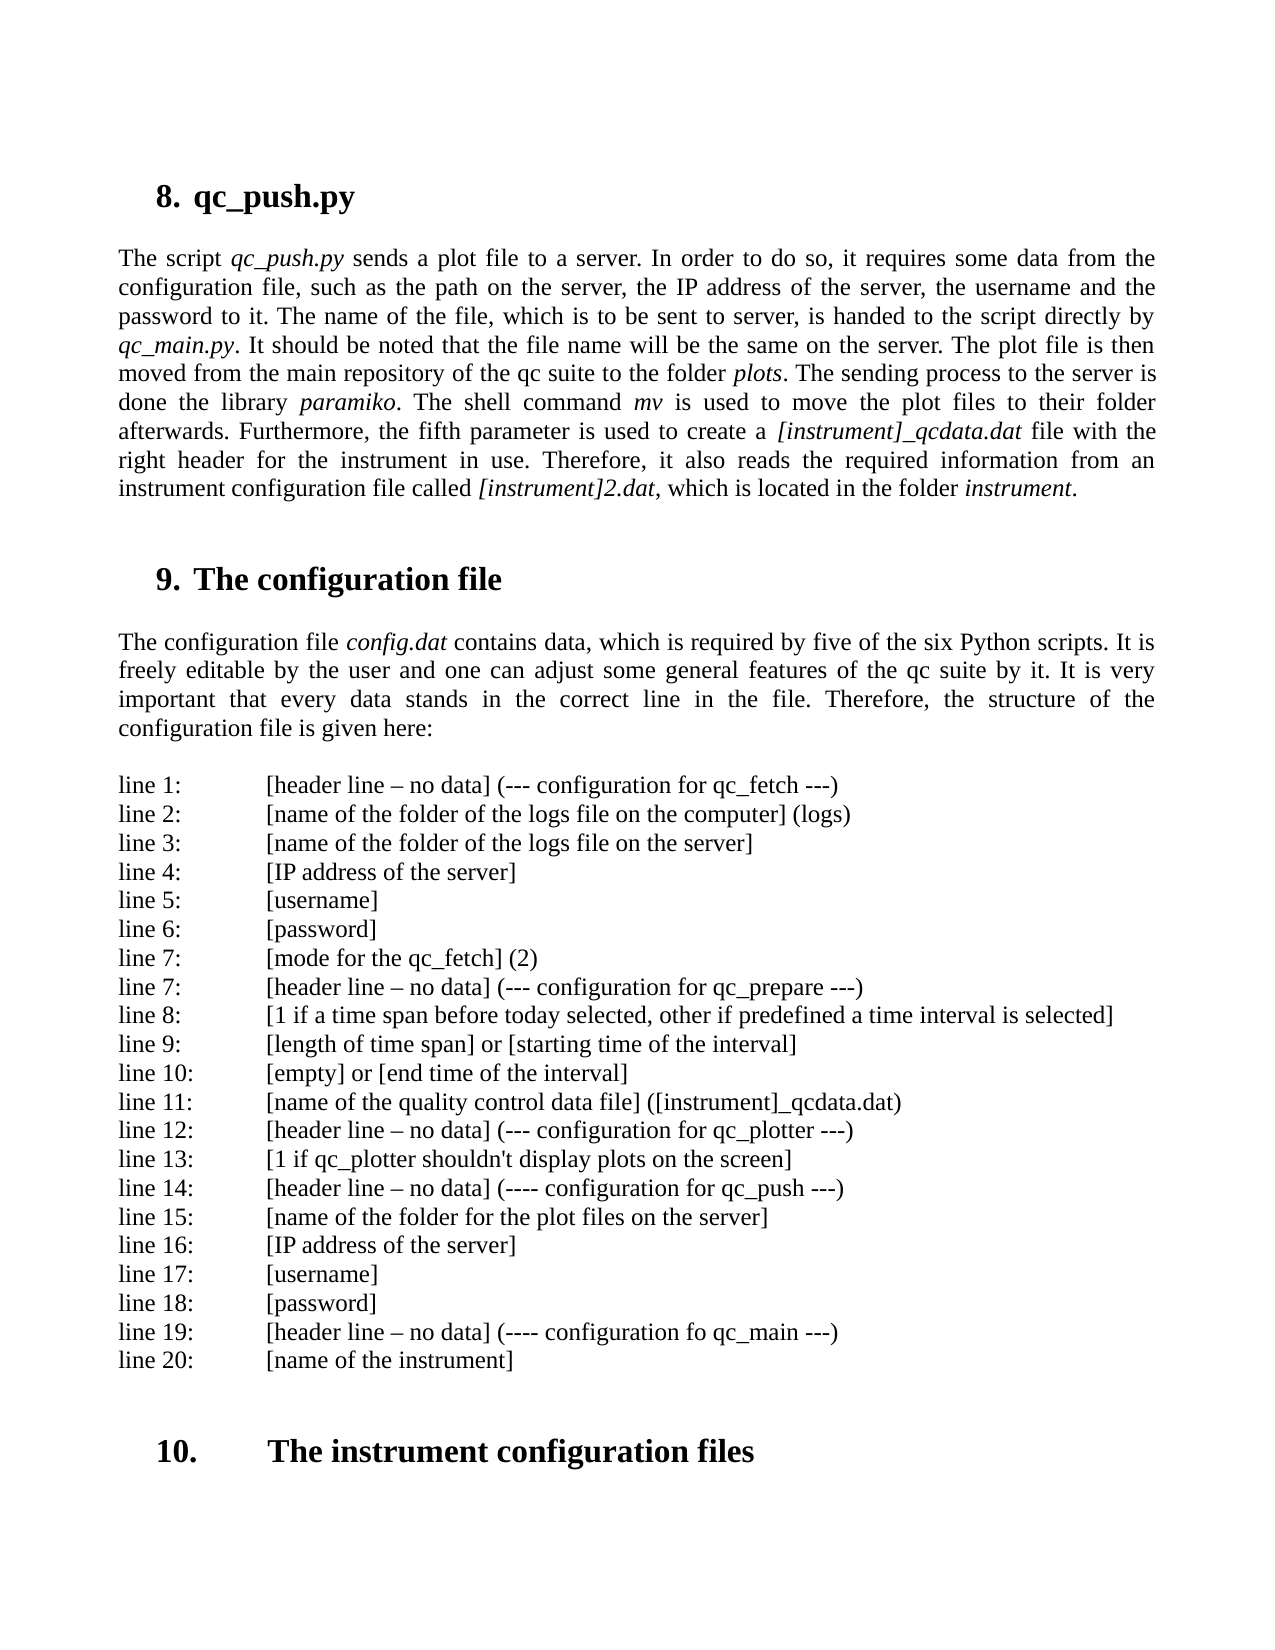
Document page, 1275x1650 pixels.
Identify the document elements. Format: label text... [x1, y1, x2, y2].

list The instrument configuration files [156, 1432, 1157, 1470]
text line 18: [password] [118, 1288, 1157, 1317]
list The configuration file [156, 560, 1157, 598]
text line 20: [name of the instrument] [118, 1346, 1157, 1374]
list qc_push.py [156, 176, 1157, 215]
text line 10: [empty] or [end time of the interval] [118, 1058, 1157, 1087]
text line 3: [name of the folder of the logs file on the server] [118, 828, 1157, 857]
text The configuration file config.dat contains data, which is required by five of the six Python scripts. It is freely editable by the user and one can adjust some general features of the qc suite by it. It is very important that every data stands in the correct line in the file. Therefore, the structure of the configuration file is given here: [118, 627, 1157, 742]
text line 9: [length of time span] or [starting time of the interval] [118, 1029, 1157, 1058]
text line 6: [password] [118, 914, 1157, 943]
text line 8: [1 if a time span before today selected, other if predefined a time interval is selected] [118, 1001, 1157, 1029]
text line 2: [name of the folder of the logs file on the computer] (logs) [118, 799, 1157, 828]
text line 7: [header line – no data] (--- configuration for qc_prepare ---) [118, 972, 1157, 1001]
text line 17: [username] [118, 1259, 1157, 1288]
text line 15: [name of the folder for the plot files on the server] [118, 1202, 1157, 1231]
text line 7: [mode for the qc_fetch] (2) [118, 943, 1157, 972]
text line 5: [username] [118, 886, 1157, 914]
text line 11: [name of the quality control data file] ([instrument]_qcdata.dat) [118, 1087, 1157, 1116]
text line 13: [1 if qc_plotter shouldn't display plots on the screen] [118, 1144, 1157, 1173]
text line 19: [header line – no data] (---- configuration fo qc_main ---) [118, 1317, 1157, 1346]
text line 14: [header line – no data] (---- configuration for qc_push ---) [118, 1173, 1157, 1202]
text The script qc_push.py sends a plot file to a server. In order to do so, it requires some data from the configuration file, such as the path on the server, the IP address of the server, the username and the password to it. The name of the file, which is to be sent to server, is handed to the script directly by qc_main.py. It should be noted that the file name will be the same on the server. The plot file is then moved from the main repository of the qc suite to the folder plots. The sending process to the server is done the library paramiko. The shell command mv is used to move the plot files to their folder afterwards. Furthermore, the fifth parameter is used to create a [instrument]_qcdata.dat file with the right header for the instrument in use. Therefore, it also reads the required information from an instrument configuration file called [instrument]2.dat, which is located in the folder instrument. [118, 243, 1157, 502]
text line 16: [IP address of the server] [118, 1231, 1157, 1259]
text line 1: [header line – no data] (--- configuration for qc_fetch ---) [118, 771, 1157, 799]
text line 12: [header line – no data] (--- configuration for qc_plotter ---) [118, 1116, 1157, 1144]
text line 4: [IP address of the server] [118, 857, 1157, 886]
